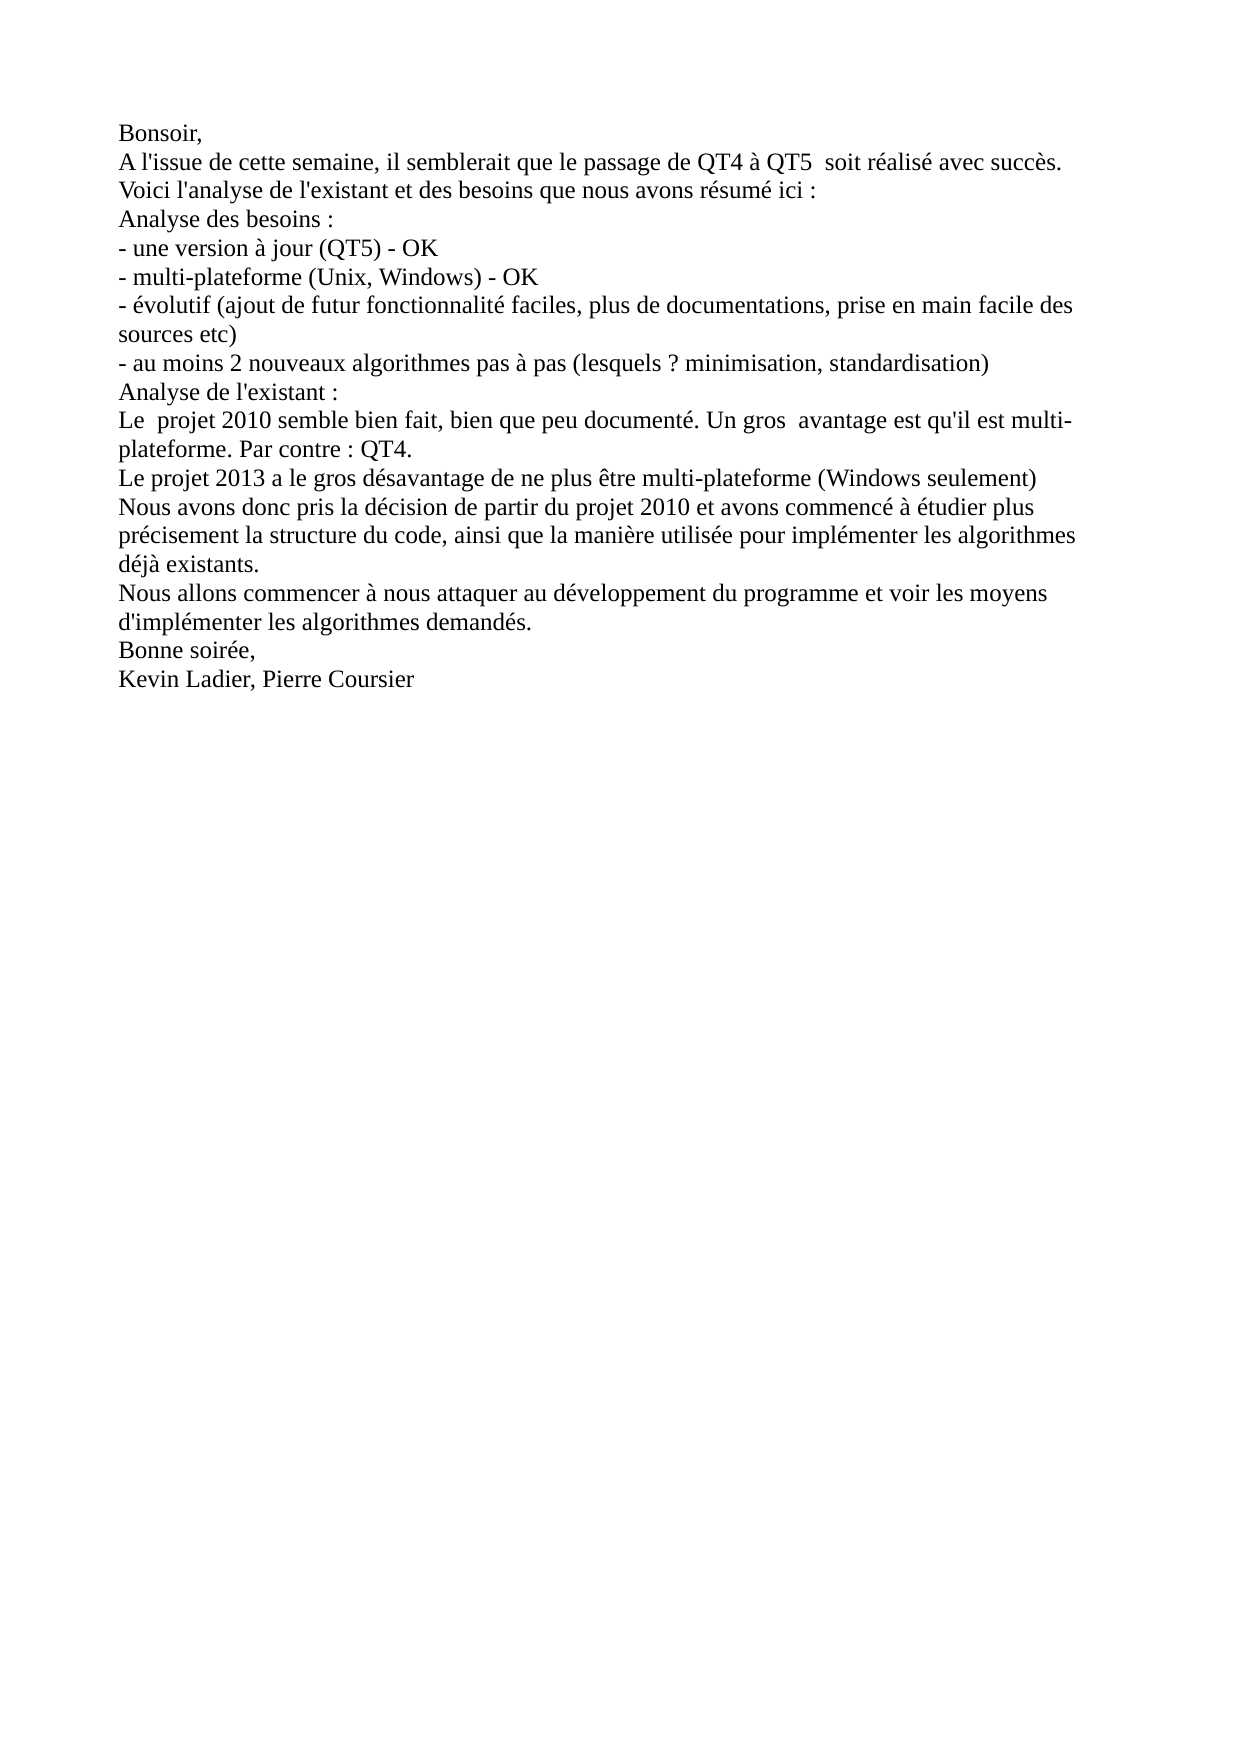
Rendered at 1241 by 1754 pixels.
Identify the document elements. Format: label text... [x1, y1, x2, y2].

text Bonne soirée, [118, 636, 1122, 664]
text Bonsoir, [118, 118, 1122, 147]
text - multi-plateforme (Unix, Windows) - OK [118, 262, 1122, 291]
text Analyse de l'existant : [118, 377, 1122, 406]
text Nous allons commencer à nous attaquer au développement du programme et voir les moyens d'implémenter les algorithmes demandés. [118, 578, 1122, 636]
text Nous avons donc pris la décision de partir du projet 2010 et avons commencé à étudier plus précisement la structure du code, ainsi que la manière utilisée pour implémenter les algorithmes déjà existants. [118, 492, 1122, 578]
text Voici l'analyse de l'existant et des besoins que nous avons résumé ici : [118, 176, 1122, 204]
text Kevin Ladier, Pierre Coursier [118, 664, 1122, 693]
text Le projet 2010 semble bien fait, bien que peu documenté. Un gros avantage est qu'il est multi-plateforme. Par contre : QT4. [118, 406, 1122, 463]
text - évolutif (ajout de futur fonctionnalité faciles, plus de documentations, prise en main facile des sources etc) [118, 291, 1122, 348]
text - au moins 2 nouveaux algorithmes pas à pas (lesquels ? minimisation, standardisation) [118, 348, 1122, 377]
text - une version à jour (QT5) - OK [118, 233, 1122, 262]
text Le projet 2013 a le gros désavantage de ne plus être multi-plateforme (Windows seulement) [118, 463, 1122, 492]
text Analyse des besoins : [118, 204, 1122, 233]
text A l'issue de cette semaine, il semblerait que le passage de QT4 à QT5 soit réalisé avec succès. [118, 147, 1122, 176]
